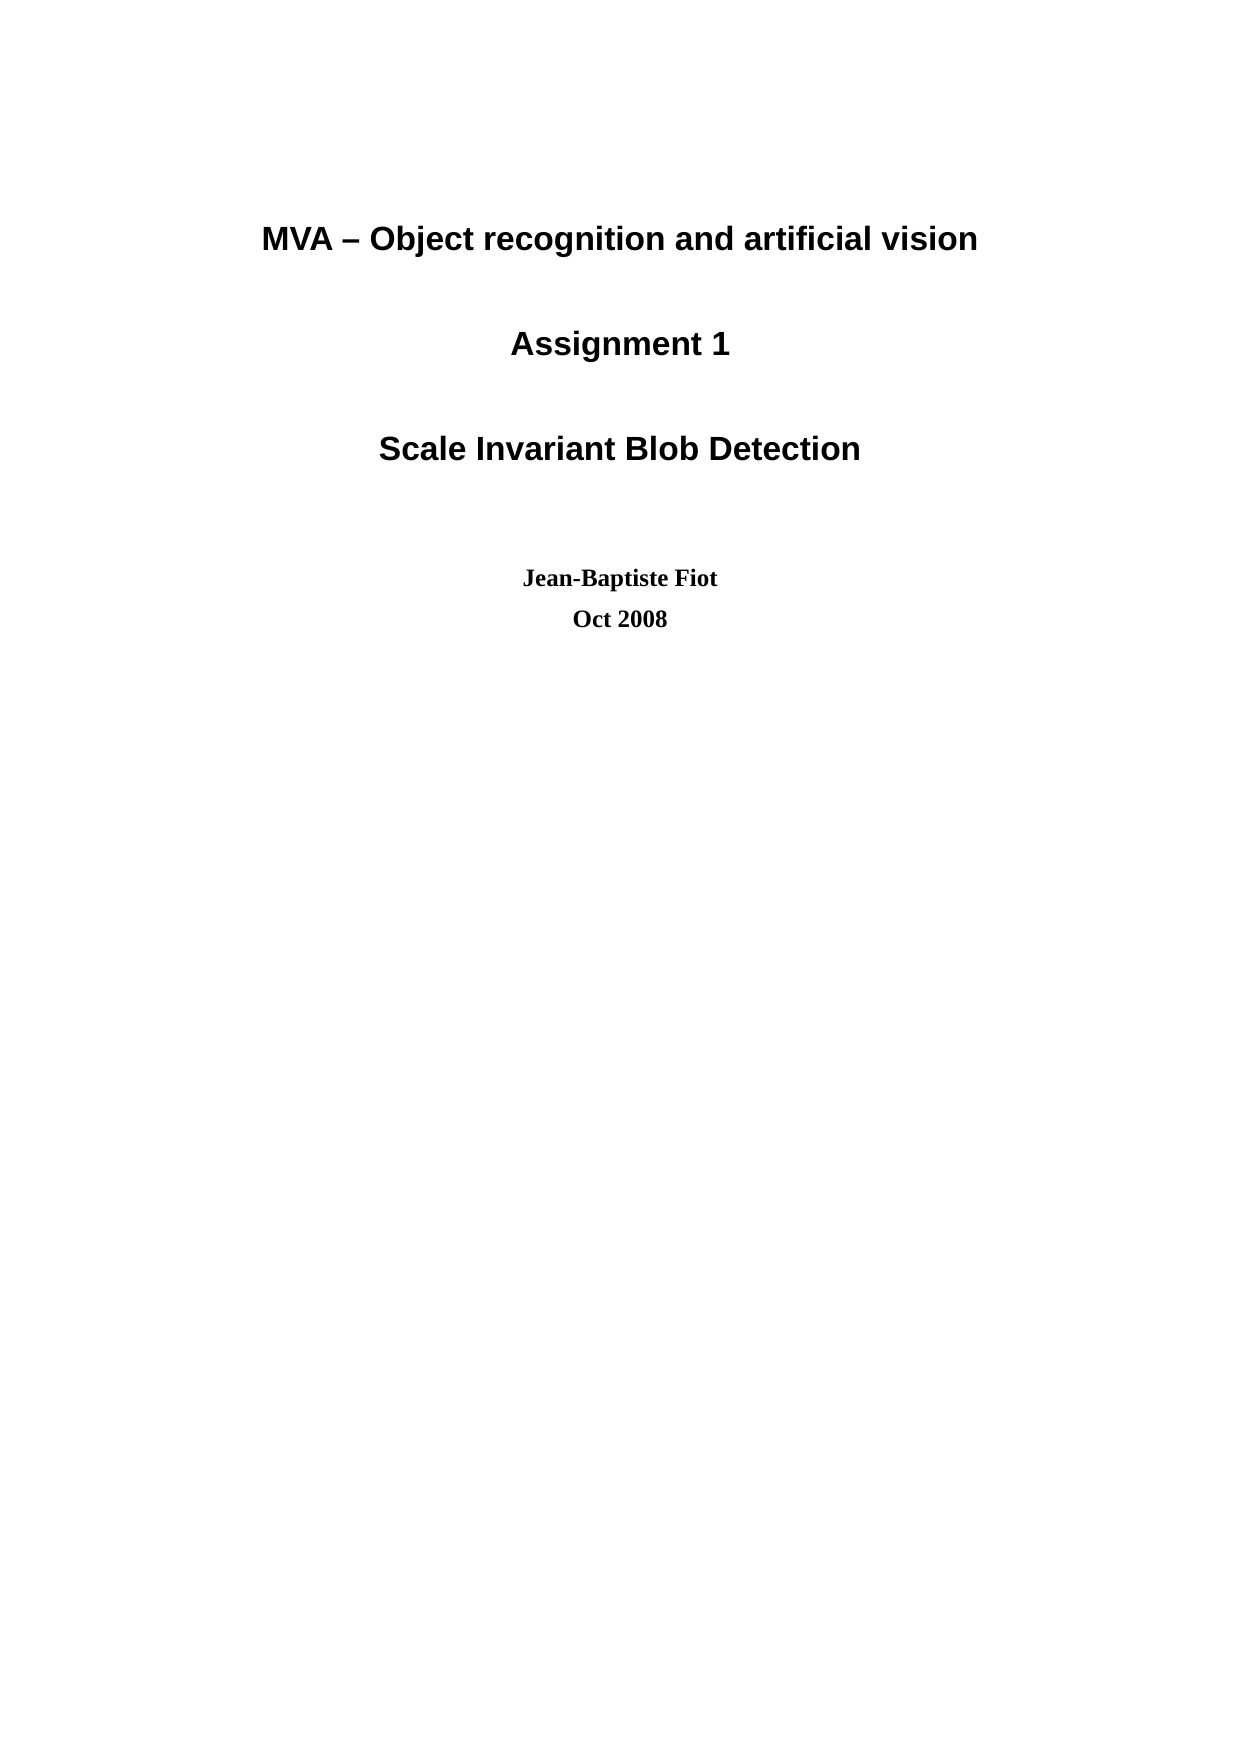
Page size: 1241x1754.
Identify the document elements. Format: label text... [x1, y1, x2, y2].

subtitle Assignment 1 [118, 324, 1122, 363]
subtitle Scale Invariant Blob Detection [118, 429, 1122, 468]
text Oct 2008 [118, 604, 1122, 633]
subtitle MVA – Object recognition and artificial vision [118, 219, 1122, 258]
text Jean-Baptiste Fiot [118, 563, 1122, 591]
